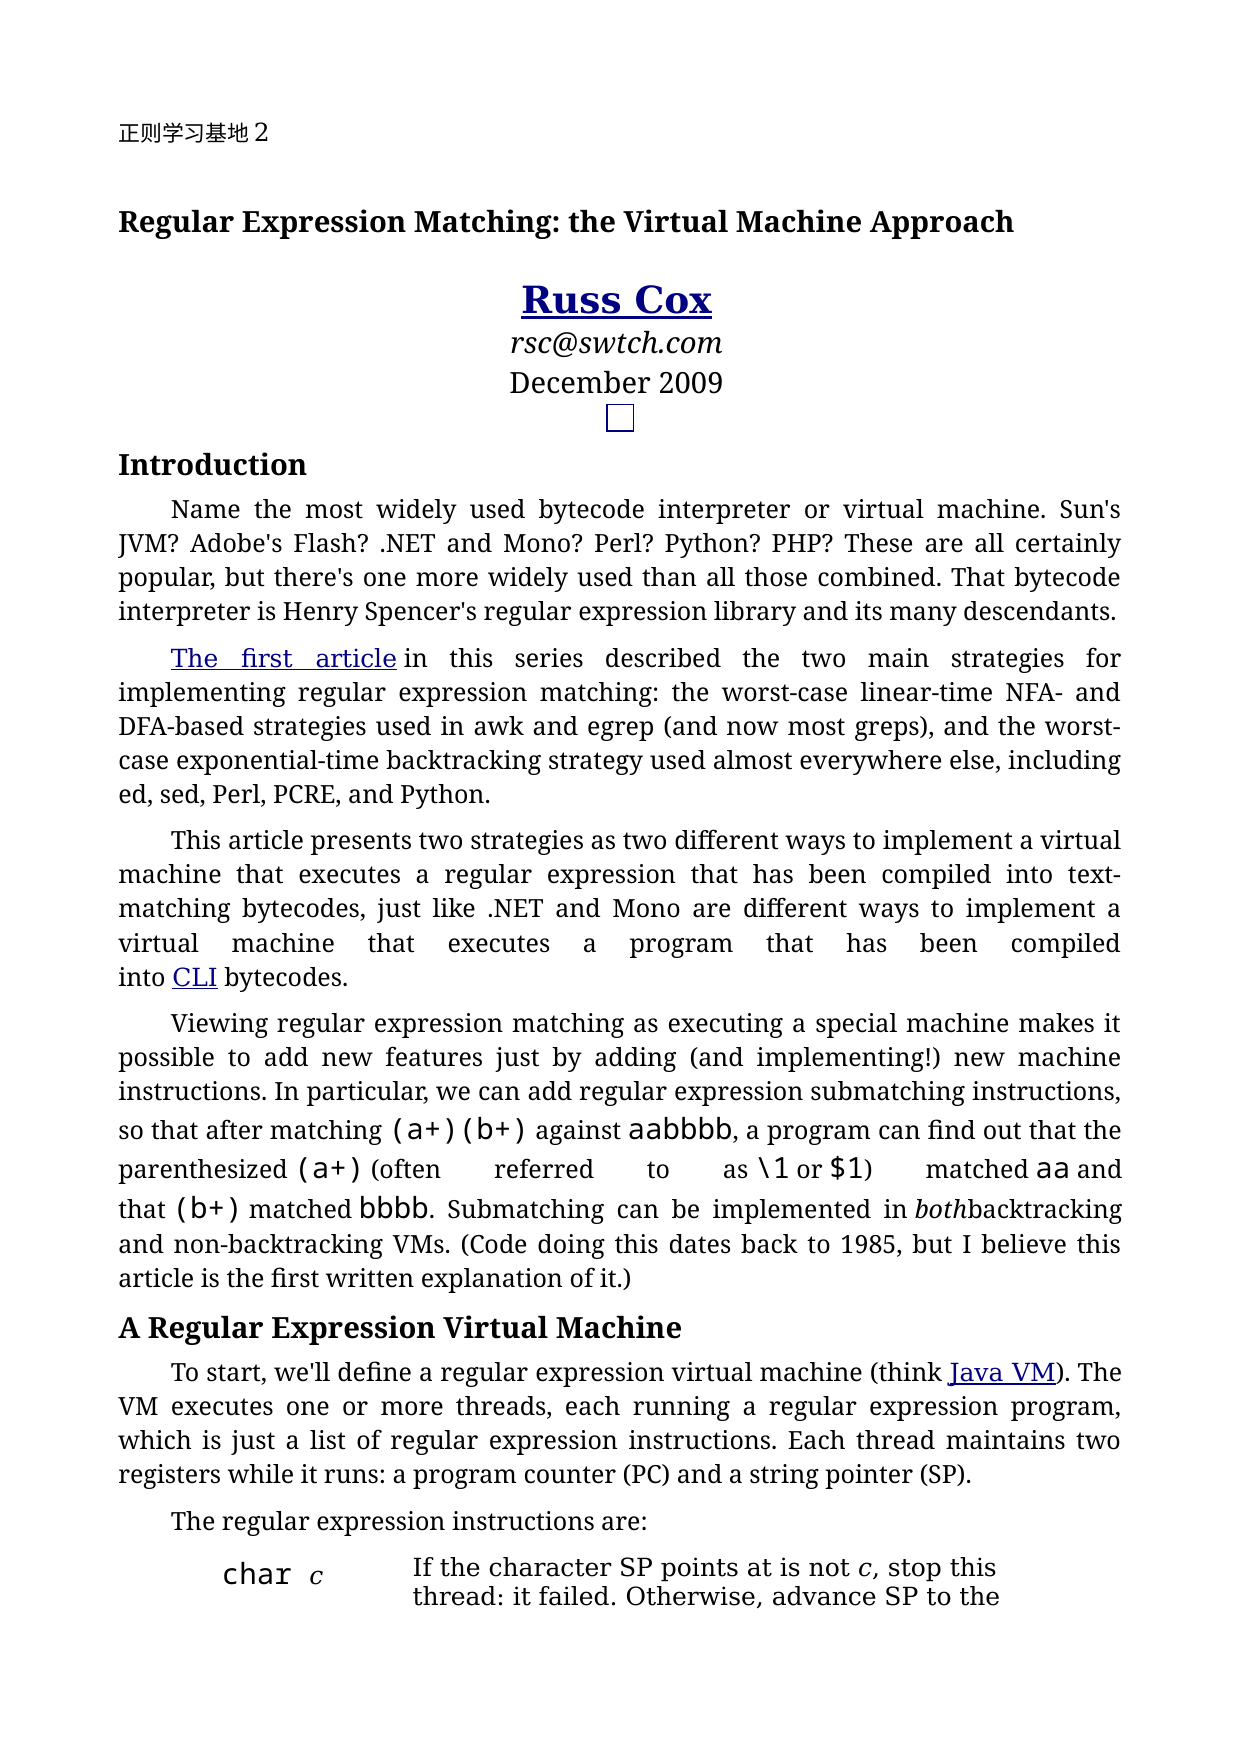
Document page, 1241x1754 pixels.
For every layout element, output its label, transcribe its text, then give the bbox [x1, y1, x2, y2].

subtitle A Regular Expression Virtual Machine [118, 1308, 1122, 1347]
table_header char c [219, 1550, 409, 1615]
text The first article in this series described the two main strategies for implementing regular expression matching: the worst-case linear-time NFA- and DFA-based strategies used in awk and egrep (and now most greps), and the worst-case exponential-time backtracking strategy used almost everywhere else, including ed, sed, Perl, PCRE, and Python. [118, 640, 1122, 811]
text 正则学习基地2 [118, 118, 1122, 147]
subtitle Regular Expression Matching: the Virtual Machine Approach [118, 201, 1122, 241]
subtitle Russ Cox rsc@swtch.com December 2009 [118, 279, 1122, 432]
subtitle Introduction [118, 444, 1122, 484]
text To start, we'll define a regular expression virtual machine (think Java VM). The VM executes one or more threads, each running a regular expression program, which is just a list of regular expression instructions. Each thread maintains two registers while it runs: a program counter (PC) and a string pointer (SP). [118, 1355, 1122, 1491]
text This article presents two strategies as two different ways to implement a virtual machine that executes a regular expression that has been compiled into text-matching bytecodes, just like .NET and Mono are different ways to implement a virtual machine that executes a program that has been compiled into CLI bytecodes. [118, 823, 1122, 993]
table_header If the character SP points at is not c, stop this thread: it failed. Otherwise, advance SP to the [409, 1550, 1022, 1615]
text Name the most widely used bytecode interpreter or virtual machine. Sun's JVM? Adobe's Flash? .NET and Mono? Perl? Python? PHP? These are all certainly popular, but there's one more widely used than all those combined. That bytecode interpreter is Henry Spencer's regular expression library and its many descendants. [118, 491, 1122, 628]
text Viewing regular expression matching as executing a special machine makes it possible to add new features just by adding (and implementing!) new machine instructions. In particular, we can add regular expression submatching instructions, so that after matching (a+)(b+) against aabbbb, a program can find out that the parenthesized (a+) (often referred to as \1 or $1) matched aa and that (b+) matched bbbb. Submatching can be implemented in bothbacktracking and non-backtracking VMs. (Code doing this dates back to 1985, but I believe this article is the first written explanation of it.) [118, 1006, 1122, 1295]
text The regular expression instructions are: [118, 1504, 1122, 1538]
